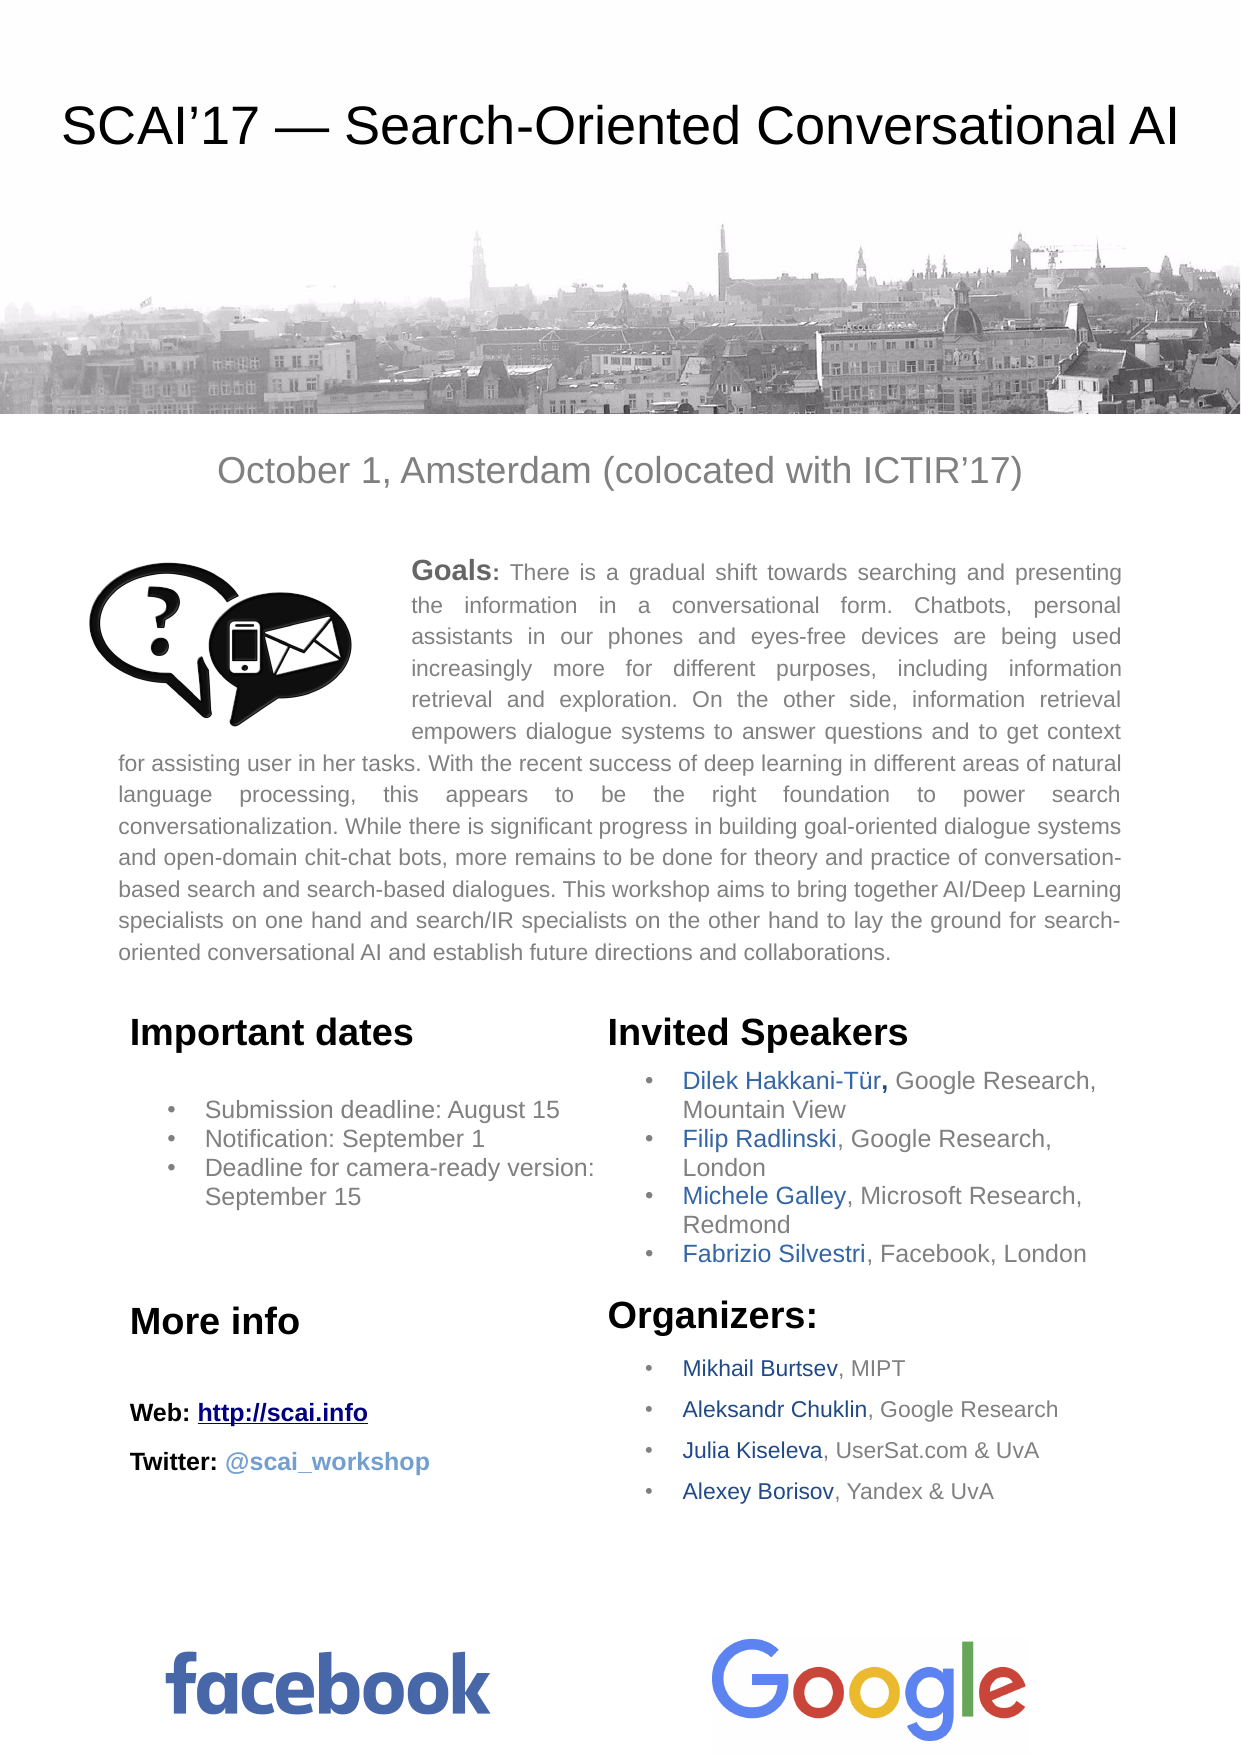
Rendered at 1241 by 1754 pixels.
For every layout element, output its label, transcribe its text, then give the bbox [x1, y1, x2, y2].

text Goals: There is a gradual shift towards searching and presenting the information in a conversational form. Chatbots, personal assistants in our phones and eyes-free devices are being used increasingly more for different purposes, including information retrieval and exploration. On the other side, information retrieval empowers dialogue systems to answer questions and to get context for assisting user in her tasks. With the recent success of deep learning in different areas of natural language processing, this appears to be the right foundation to power search conversationalization. While there is significant progress in building goal-oriented dialogue systems and open-domain chit-chat bots, more remains to be done for theory and practice of conversation-based search and search-based dialogues. This workshop aims to bring together AI/Deep Learning specialists on one hand and search/IR specialists on the other hand to lay the ground for search-oriented conversational AI and establish future directions and collaborations. [118, 553, 1122, 965]
picture [709, 1637, 1029, 1754]
table_header Important dates Submission deadline: August 15 Notification: September 1 Deadline for camera-ready version: September 15 More info Web: http://scai.info Twitter: @scai_workshop [130, 985, 607, 1603]
picture [59, 542, 381, 744]
picture [125, 1611, 531, 1754]
subtitle October 1, Amsterdam (colocated with ICTIR’17) [118, 448, 1122, 491]
picture [0, 0, 1241, 414]
table_header Invited Speakers Dilek Hakkani-Tür, Google Research, Mountain View Filip Radlinski, Google Research, London Michele Galley, Microsoft Research, Redmond Fabrizio Silvestri, Facebook, London Organizers: Mikhail Burtsev, MIPT Aleksandr Chuklin, Google Research Julia Kiseleva, UserSat.com & UvA Alexey Borisov, Yandex & UvA [608, 985, 1123, 1603]
